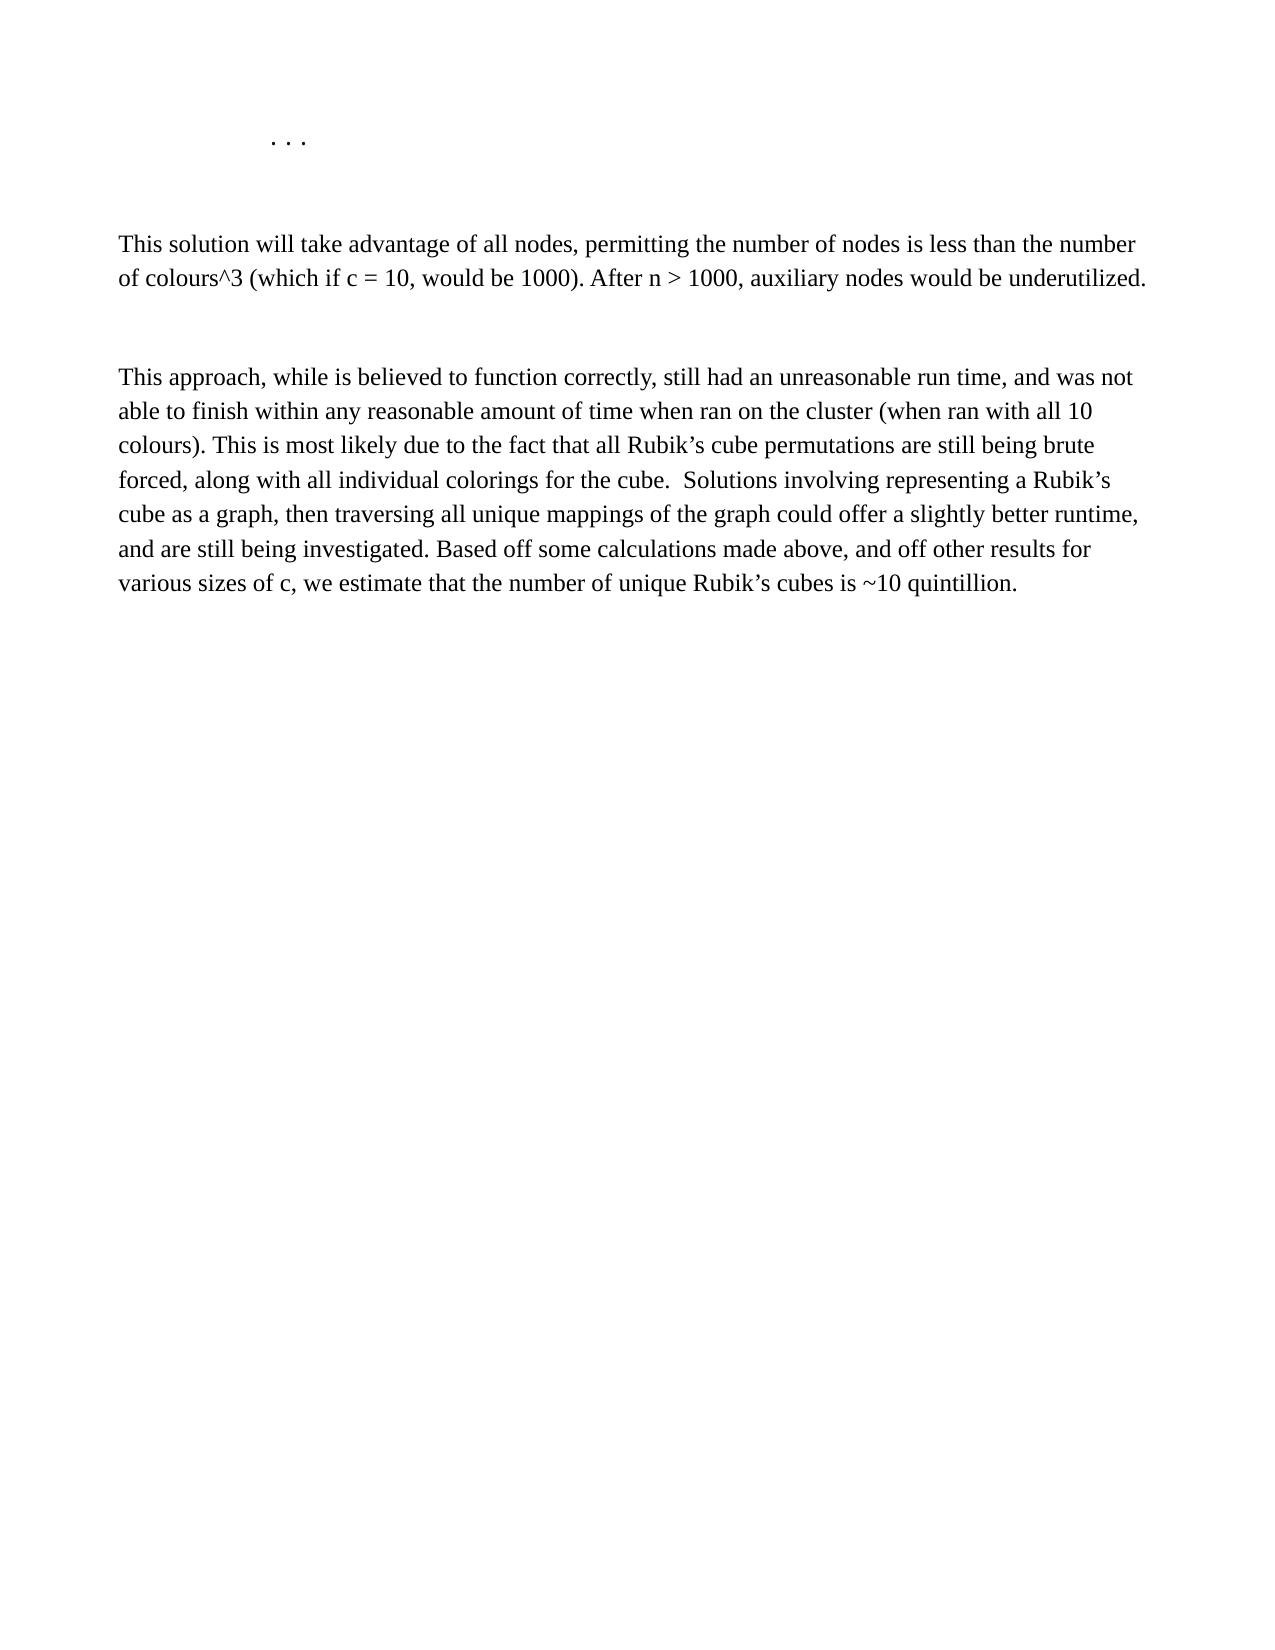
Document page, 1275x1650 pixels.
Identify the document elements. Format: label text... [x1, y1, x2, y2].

text ... [118, 118, 1157, 152]
text This approach, while is believed to function correctly, still had an unreasonable run time, and was not able to finish within any reasonable amount of time when ran on the cluster (when ran with all 10 colours). This is most likely due to the fact that all Rubik’s cube permutations are still being brute forced, along with all individual colorings for the cube. Solutions involving representing a Rubik’s cube as a graph, then traversing all unique mappings of the graph could offer a slightly better runtime, and are still being investigated. Based off some calculations made above, and off other results for various sizes of c, we estimate that the number of unique Rubik’s cubes is ~10 quintillion. [118, 362, 1157, 597]
text This solution will take advantage of all nodes, permitting the number of nodes is less than the number of colours^3 (which if c = 10, would be 1000). After n > 1000, auxiliary nodes would be underutilized. [118, 229, 1157, 292]
